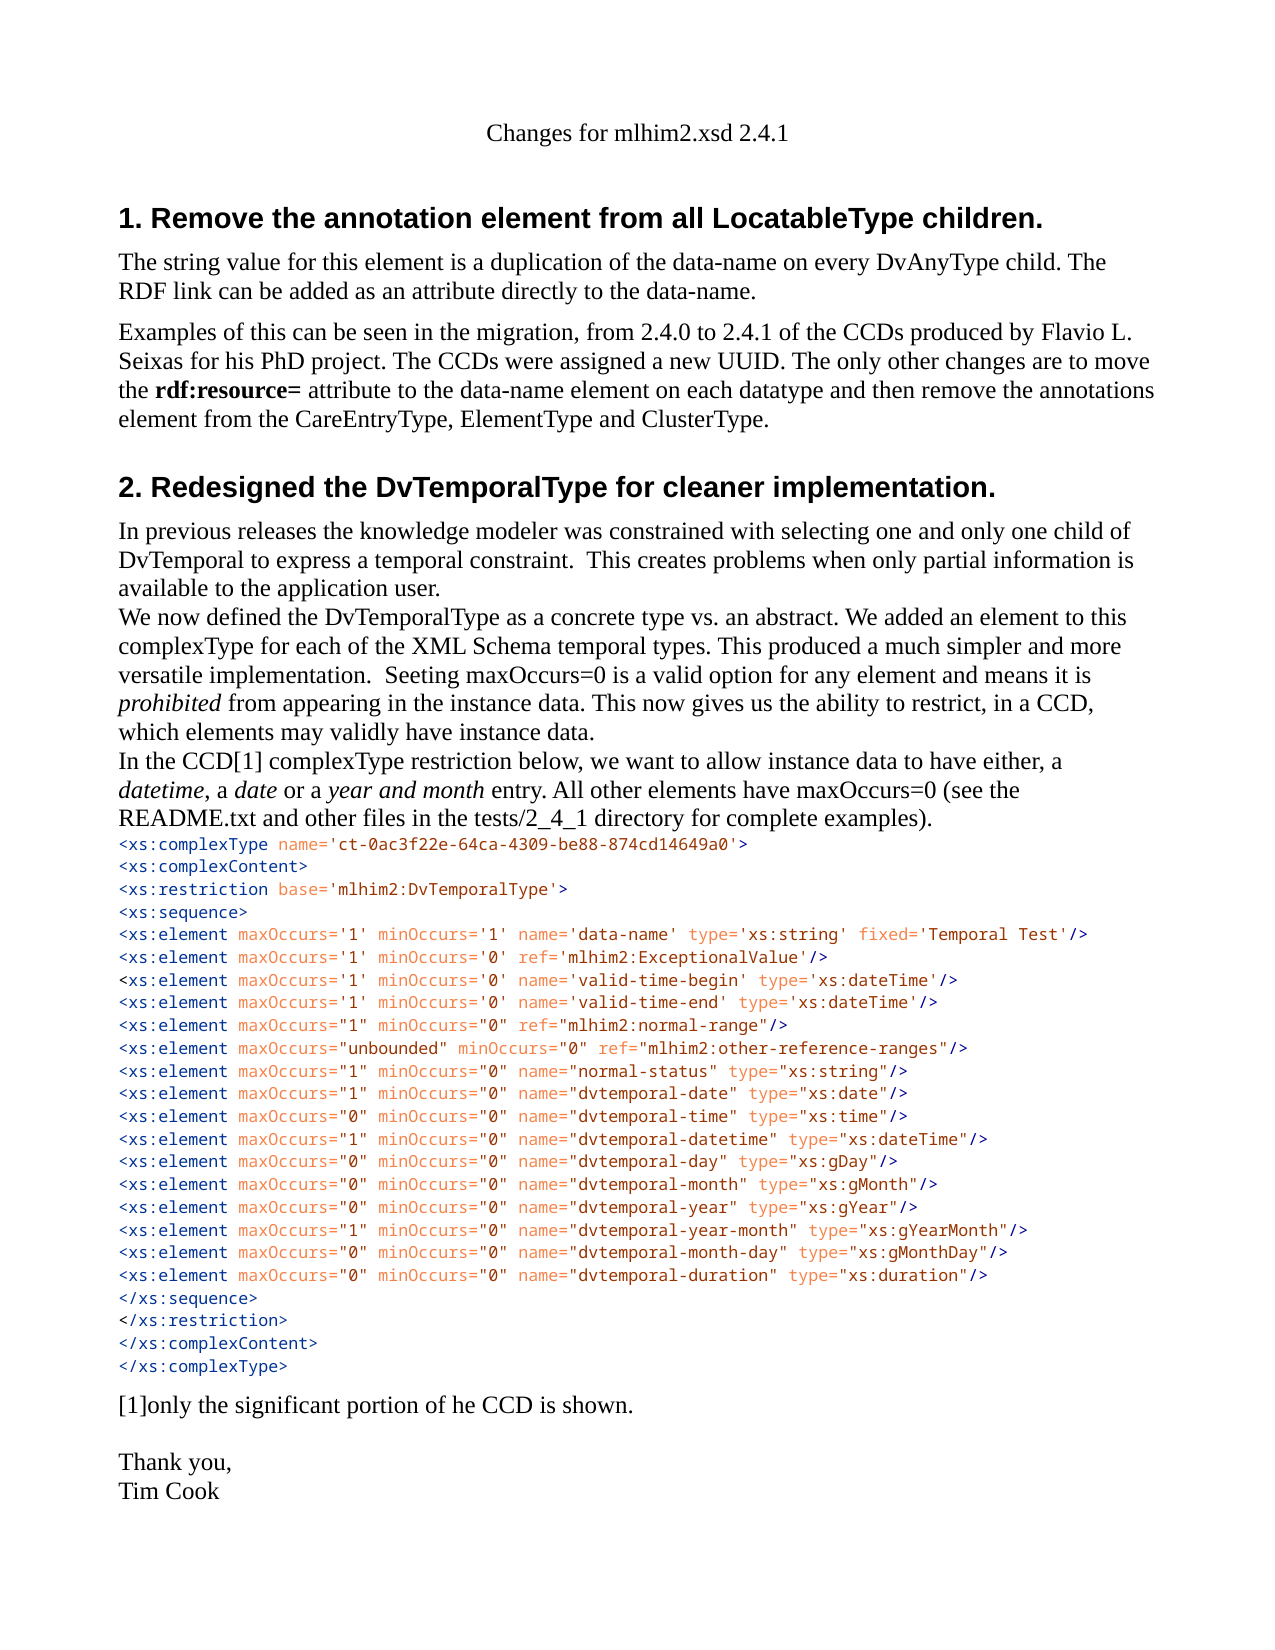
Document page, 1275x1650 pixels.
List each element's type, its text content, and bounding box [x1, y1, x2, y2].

subtitle 1. Remove the annotation element from all LocatableType children. [118, 201, 1157, 235]
text The string value for this element is a duplication of the data-name on every DvAnyType child. The RDF link can be added as an attribute directly to the data-name. [118, 247, 1157, 305]
text In the CCD[1] complexType restriction below, we want to allow instance data to have either, a datetime, a date or a year and month entry. All other elements have maxOccurs=0 (see the README.txt and other files in the tests/2_4_1 directory for complete examples). [118, 746, 1157, 832]
subtitle 2. Redesigned the DvTemporalType for cleaner implementation. [118, 470, 1157, 503]
text Tim Cook [118, 1476, 1157, 1505]
text [1]only the significant portion of he CCD is shown. [118, 1390, 1157, 1418]
text <xs:complexType name='ct-0ac3f22e-64ca-4309-be88-874cd14649a0'> <xs:complexContent> <xs:restriction base='mlhim2:DvTemporalType'> <xs:sequence> <xs:element maxOccurs='1' minOccurs='1' name='data-name' type='xs:string' fixed='Temporal Test'/> <xs:element maxOccurs='1' minOccurs='0' ref='mlhim2:ExceptionalValue'/> <xs:element maxOccurs='1' minOccurs='0' name='valid-time-begin' type='xs:dateTime'/> <xs:element maxOccurs='1' minOccurs='0' name='valid-time-end' type='xs:dateTime'/> <xs:element maxOccurs="1" minOccurs="0" ref="mlhim2:normal-range"/> <xs:element maxOccurs="unbounded" minOccurs="0" ref="mlhim2:other-reference-ranges"/> <xs:element maxOccurs="1" minOccurs="0" name="normal-status" type="xs:string"/> <xs:element maxOccurs="1" minOccurs="0" name="dvtemporal-date" type="xs:date"/> <xs:element maxOccurs="0" minOccurs="0" name="dvtemporal-time" type="xs:time"/> <xs:element maxOccurs="1" minOccurs="0" name="dvtemporal-datetime" type="xs:dateTime"/> <xs:element maxOccurs="0" minOccurs="0" name="dvtemporal-day" type="xs:gDay"/> <xs:element maxOccurs="0" minOccurs="0" name="dvtemporal-month" type="xs:gMonth"/> <xs:element maxOccurs="0" minOccurs="0" name="dvtemporal-year" type="xs:gYear"/> <xs:element maxOccurs="1" minOccurs="0" name="dvtemporal-year-month" type="xs:gYearMonth"/> <xs:element maxOccurs="0" minOccurs="0" name="dvtemporal-month-day" type="xs:gMonthDay"/> <xs:element maxOccurs="0" minOccurs="0" name="dvtemporal-duration" type="xs:duration"/> </xs:sequence> </xs:restriction> </xs:complexContent> </xs:complexType> [118, 832, 1157, 1377]
text In previous releases the knowledge modeler was constrained with selecting one and only one child of DvTemporal to express a temporal constraint. This creates problems when only partial information is available to the application user. [118, 516, 1157, 602]
text Thank you, [118, 1447, 1157, 1476]
text Examples of this can be seen in the migration, from 2.4.0 to 2.4.1 of the CCDs produced by Flavio L. Seixas for his PhD project. The CCDs were assigned a new UUID. The only other changes are to move the rdf:resource= attribute to the data-name element on each datatype and then remove the annotations element from the CareEntryType, ElementType and ClusterType. [118, 317, 1157, 432]
text We now defined the DvTemporalType as a concrete type vs. an abstract. We added an element to this complexType for each of the XML Schema temporal types. This produced a much simpler and more versatile implementation. Seeting maxOccurs=0 is a valid option for any element and means it is prohibited from appearing in the instance data. This now gives us the ability to restrict, in a CCD, which elements may validly have instance data. [118, 602, 1157, 746]
